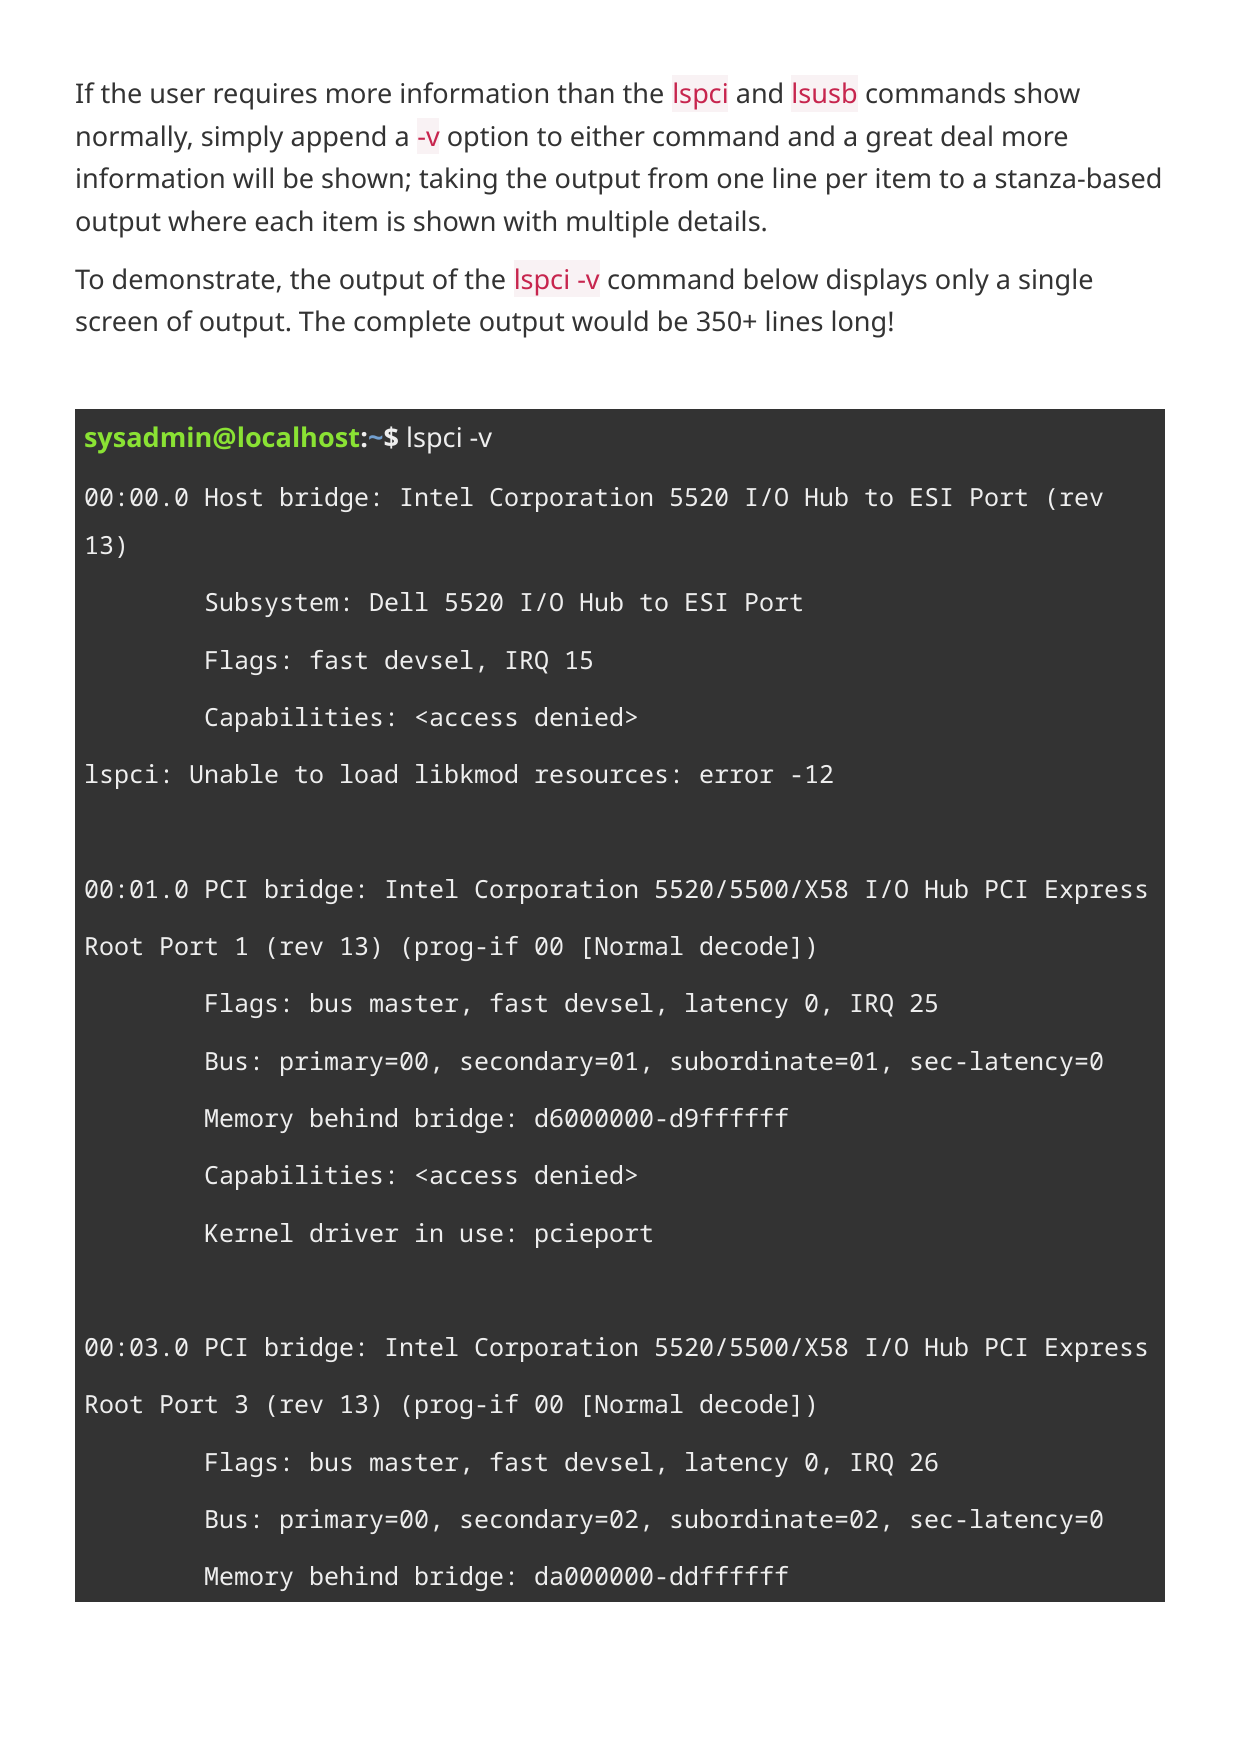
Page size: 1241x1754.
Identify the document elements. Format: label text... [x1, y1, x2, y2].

text 00:01.0 PCI bridge: Intel Corporation 5520/5500/X58 I/O Hub PCI Express [75, 863, 1165, 906]
text Flags: bus master, fast devsel, latency 0, IRQ 25 [75, 977, 1165, 1020]
text sysadmin@localhost:~$ lspci -v [75, 409, 1165, 455]
text Bus: primary=00, secondary=02, subordinate=02, sec-latency=0 [75, 1493, 1165, 1536]
text Flags: fast devsel, IRQ 15 [75, 633, 1165, 676]
text Flags: bus master, fast devsel, latency 0, IRQ 26 [75, 1436, 1165, 1478]
text Capabilities: <access denied> [75, 1149, 1165, 1192]
text Root Port 3 (rev 13) (prog-if 00 [Normal decode]) [75, 1378, 1165, 1421]
text Kernel driver in use: pcieport [75, 1206, 1165, 1249]
text Capabilities: <access denied> [75, 691, 1165, 734]
text Bus: primary=00, secondary=01, subordinate=01, sec-latency=0 [75, 1034, 1165, 1077]
text 00:03.0 PCI bridge: Intel Corporation 5520/5500/X58 I/O Hub PCI Express [75, 1321, 1165, 1364]
text lspci: Unable to load libkmod resources: error -12 [75, 748, 1165, 791]
text Subsystem: Dell 5520 I/O Hub to ESI Port [75, 576, 1165, 619]
text 00:00.0 Host bridge: Intel Corporation 5520 I/O Hub to ESI Port (rev 13) [75, 471, 1165, 562]
text Root Port 1 (rev 13) (prog-if 00 [Normal decode]) [75, 920, 1165, 963]
text To demonstrate, the output of the lspci -v command below displays only a single screen of output. The complete output would be 350+ lines long! [75, 260, 1165, 339]
text Memory behind bridge: da000000-ddffffff [75, 1550, 1165, 1602]
text Memory behind bridge: d6000000-d9ffffff [75, 1092, 1165, 1135]
text If the user requires more information than the lspci and lsusb commands show normally, simply append a -v option to either command and a great deal more information will be shown; taking the output from one line per item to a stanza-based output where each item is shown with multiple details. [75, 75, 1165, 239]
